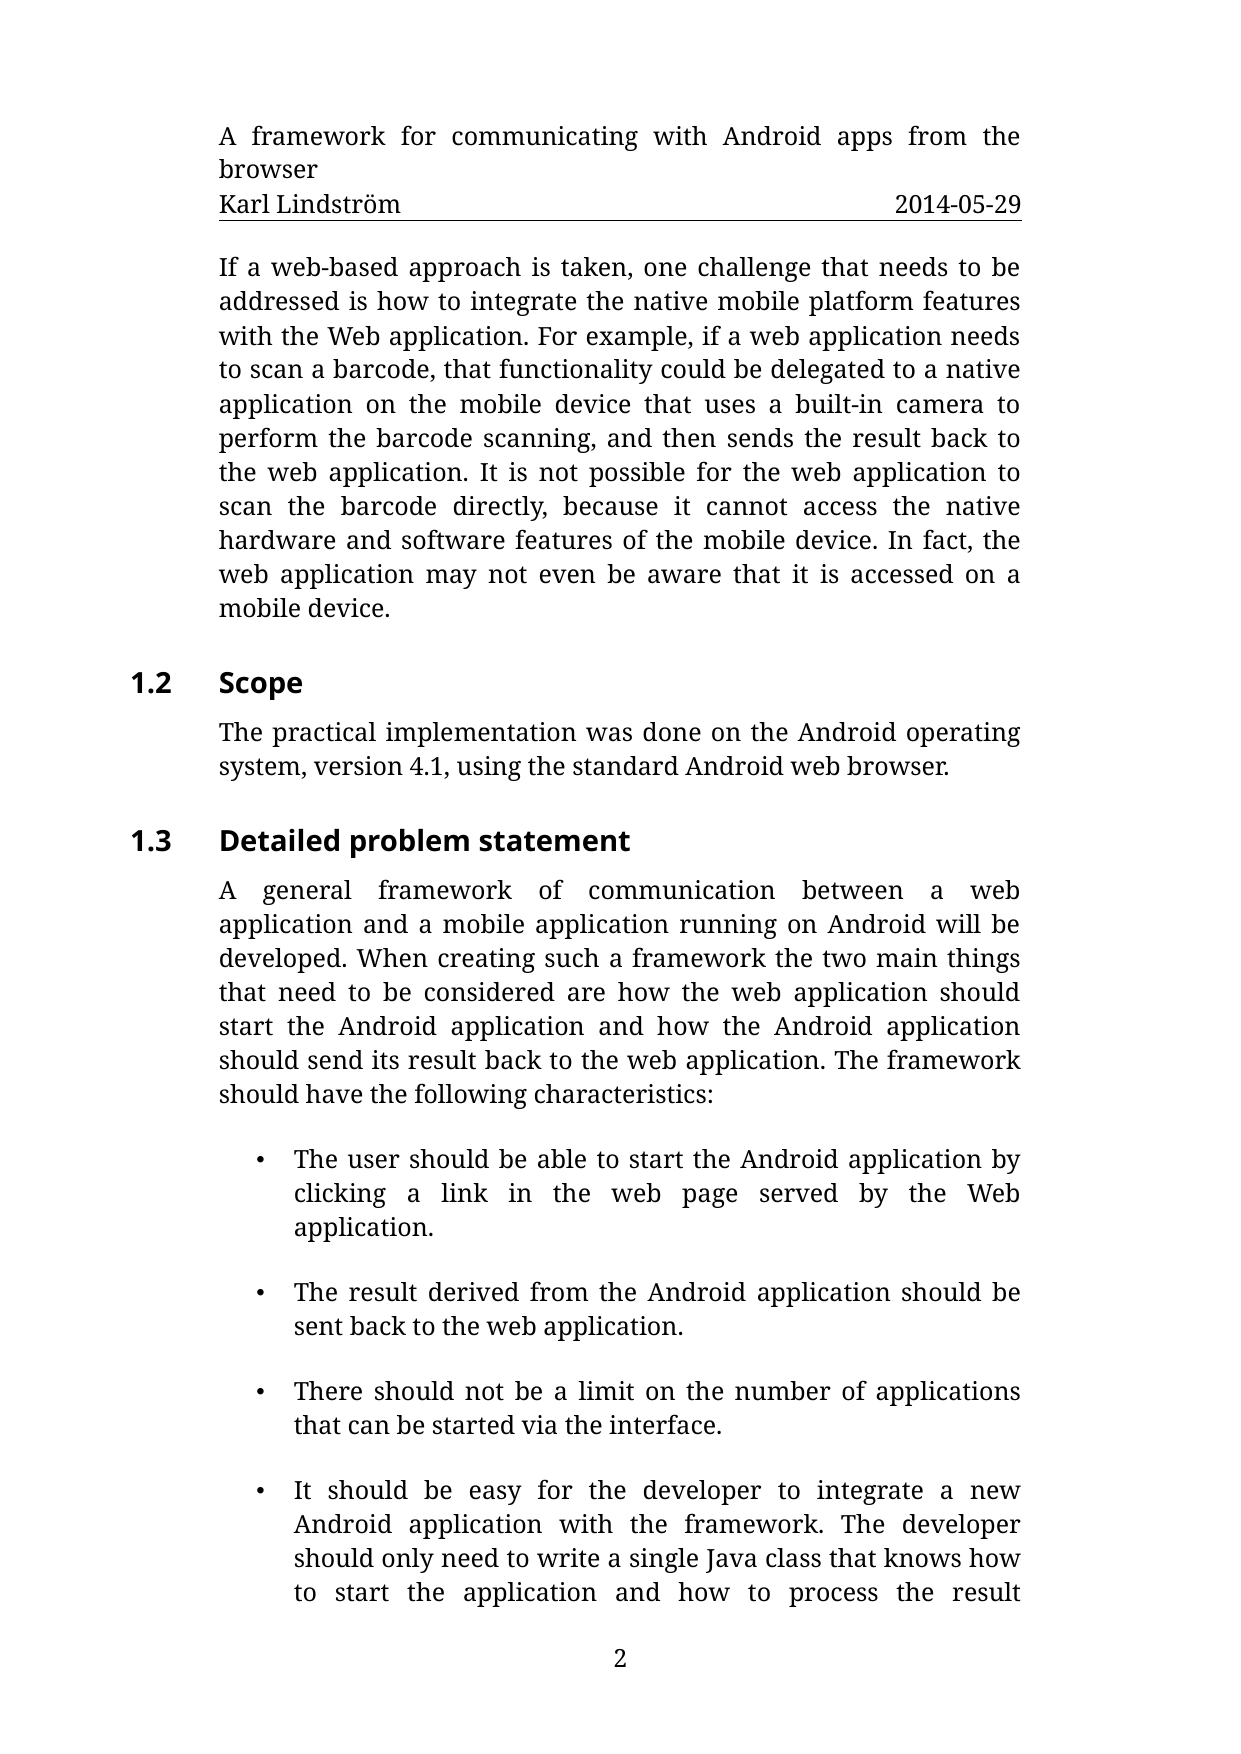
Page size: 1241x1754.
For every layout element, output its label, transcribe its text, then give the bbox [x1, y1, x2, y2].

subtitle Scope [130, 662, 1022, 702]
text If a web-based approach is taken, one challenge that needs to be addressed is how to integrate the native mobile platform features with the Web application. For example, if a web application needs to scan a barcode, that functionality could be delegated to a native application on the mobile device that uses a built-in camera to perform the barcode scanning, and then sends the result back to the web application. It is not possible for the web application to scan the barcode directly, because it cannot access the native hardware and software features of the mobile device. In fact, the web application may not even be aware that it is accessed on a mobile device. [218, 250, 1022, 625]
list The user should be able to start the Android application by clicking a link in the web page served by the Web application. [256, 1142, 1022, 1244]
text A general framework of communication between a web application and a mobile application running on Android will be developed. When creating such a framework the two main things that need to be considered are how the web application should start the Android application and how the Android application should send its result back to the web application. The framework should have the following characteristics: [218, 873, 1022, 1111]
list It should be easy for the developer to integrate a new Android application with the framework. The developer should only need to write a single Java class that knows how to start the application and how to process the result [256, 1472, 1022, 1609]
subtitle Detailed problem statement [130, 820, 1022, 859]
text The practical implementation was done on the Android operating system, version 4.1, using the standard Android web browser. [218, 714, 1022, 783]
list There should not be a limit on the number of applications that can be started via the interface. [256, 1373, 1022, 1442]
list The result derived from the Android application should be sent back to the web application. [256, 1275, 1022, 1343]
